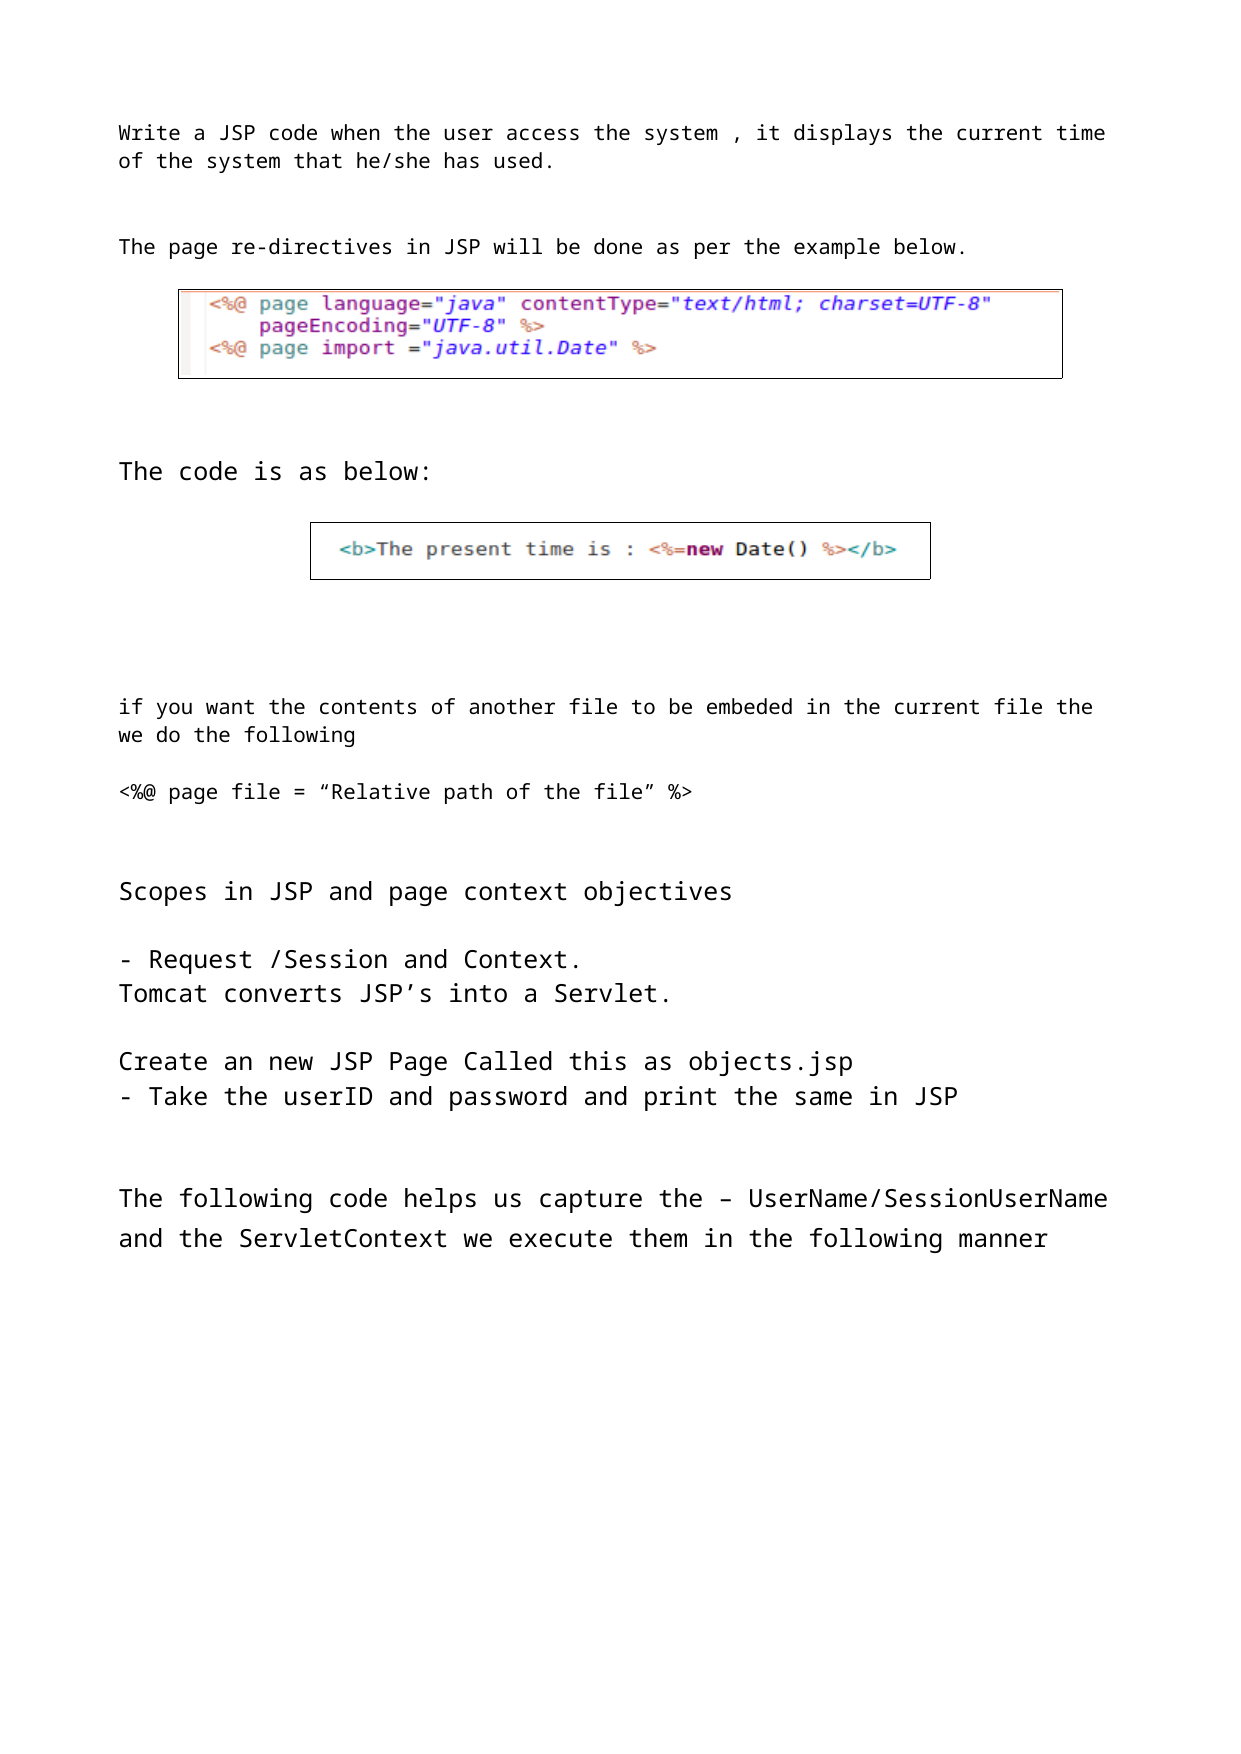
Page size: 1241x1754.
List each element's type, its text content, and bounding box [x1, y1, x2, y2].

picture [313, 524, 928, 577]
picture [181, 291, 1060, 375]
text Write a JSP code when the user access the system , it displays the current time of the system that he/she has used. [118, 118, 1122, 175]
text - Request /Session and Context. [118, 942, 1122, 976]
text Create an new JSP Page Called this as objects.jsp [118, 1044, 1122, 1078]
text - Take the userID and password and print the same in JSP [118, 1078, 1122, 1112]
text The code is as below: [118, 453, 1122, 487]
text Scopes in JSP and page context objectives [118, 874, 1122, 908]
text if you want the contents of another file to be embeded in the current file the we do the following [118, 692, 1122, 749]
text <%@ page file = “Relative path of the file” %> [118, 777, 1122, 806]
text Tomcat converts JSP’s into a Servlet. [118, 976, 1122, 1010]
text The following code helps us capture the – UserName/SessionUserName and the ServletContext we execute them in the following manner [118, 1180, 1122, 1255]
text The page re-directives in JSP will be done as per the example below. [118, 232, 1122, 260]
